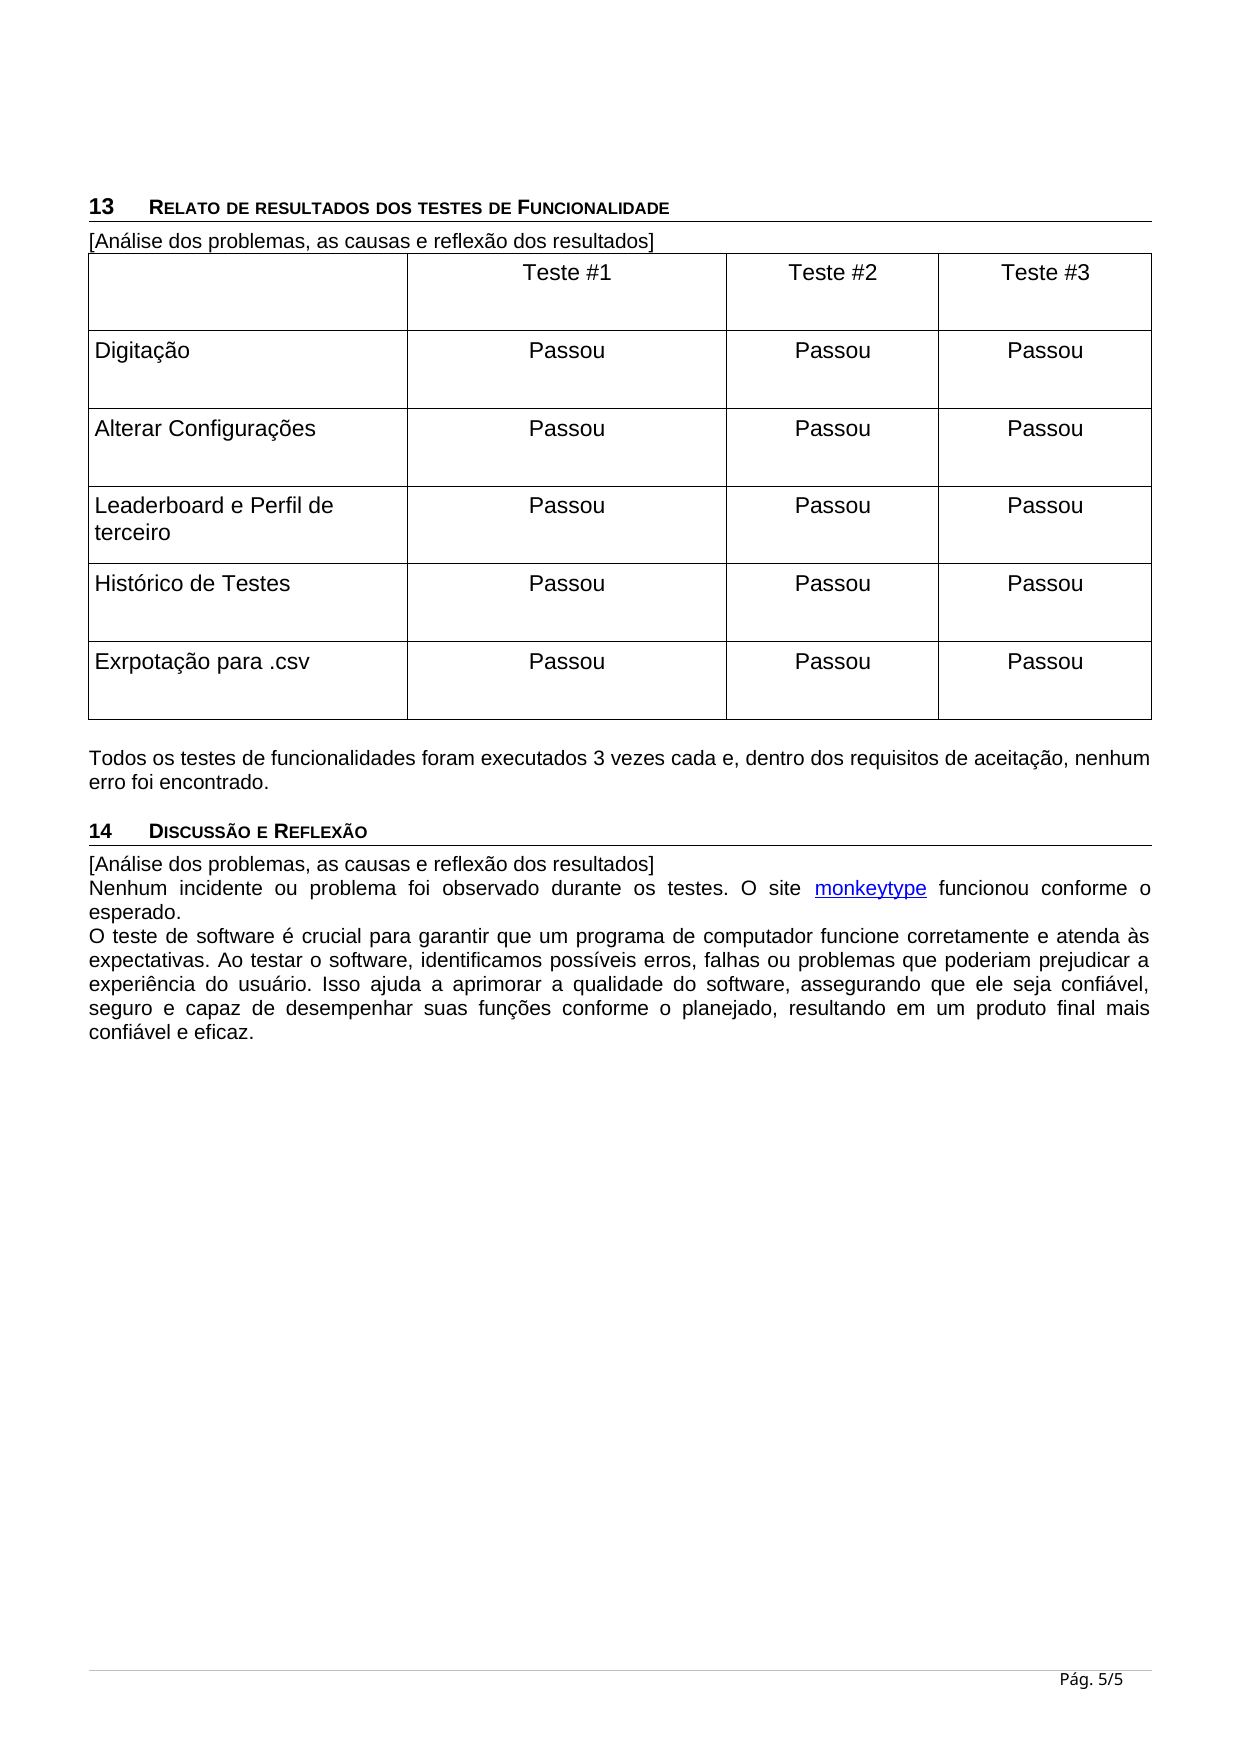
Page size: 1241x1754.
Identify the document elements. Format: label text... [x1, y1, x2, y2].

table_cell Passou [408, 642, 726, 719]
table_cell Exrpotação para .csv [89, 642, 407, 719]
table_cell Passou [727, 564, 938, 641]
table_cell Passou [727, 409, 938, 486]
text [Análise dos problemas, as causas e reflexão dos resultados] [89, 852, 1152, 876]
table_cell Passou [939, 642, 1151, 719]
table_cell Passou [408, 409, 726, 486]
subtitle Relato de resultados dos testes de Funcionalidade [89, 193, 1152, 221]
table_cell Passou [727, 487, 938, 563]
table_cell Passou [727, 331, 938, 408]
table_cell Passou [939, 564, 1151, 641]
table_header Teste #1 [408, 254, 726, 330]
table_cell Passou [727, 642, 938, 719]
text [Análise dos problemas, as causas e reflexão dos resultados] [89, 228, 1152, 252]
subtitle Discussão e Reflexão [89, 819, 1152, 845]
table_cell Passou [939, 409, 1151, 486]
table_cell Passou [408, 564, 726, 641]
text O teste de software é crucial para garantir que um programa de computador funcione corretamente e atenda às expectativas. Ao testar o software, identificamos possíveis erros, falhas ou problemas que poderiam prejudicar a experiência do usuário. Isso ajuda a aprimorar a qualidade do software, assegurando que ele seja confiável, seguro e capaz de desempenhar suas funções conforme o planejado, resultando em um produto final mais confiável e eficaz. [89, 924, 1152, 1044]
table_cell Digitação [89, 331, 407, 408]
table_header Teste #3 [939, 254, 1151, 330]
table_cell Passou [939, 487, 1151, 563]
text Nenhum incidente ou problema foi observado durante os testes. O site monkeytype funcionou conforme o esperado. [89, 876, 1152, 924]
table_header [89, 254, 407, 330]
table_header Teste #2 [727, 254, 938, 330]
table_cell Leaderboard e Perfil de terceiro [89, 487, 407, 563]
table_cell Alterar Configurações [89, 409, 407, 486]
table_cell Passou [408, 487, 726, 563]
text Todos os testes de funcionalidades foram executados 3 vezes cada e, dentro dos requisitos de aceitação, nenhum erro foi encontrado. [89, 746, 1152, 794]
table_cell Passou [939, 331, 1151, 408]
table_cell Passou [408, 331, 726, 408]
table_cell Histórico de Testes [89, 564, 407, 641]
